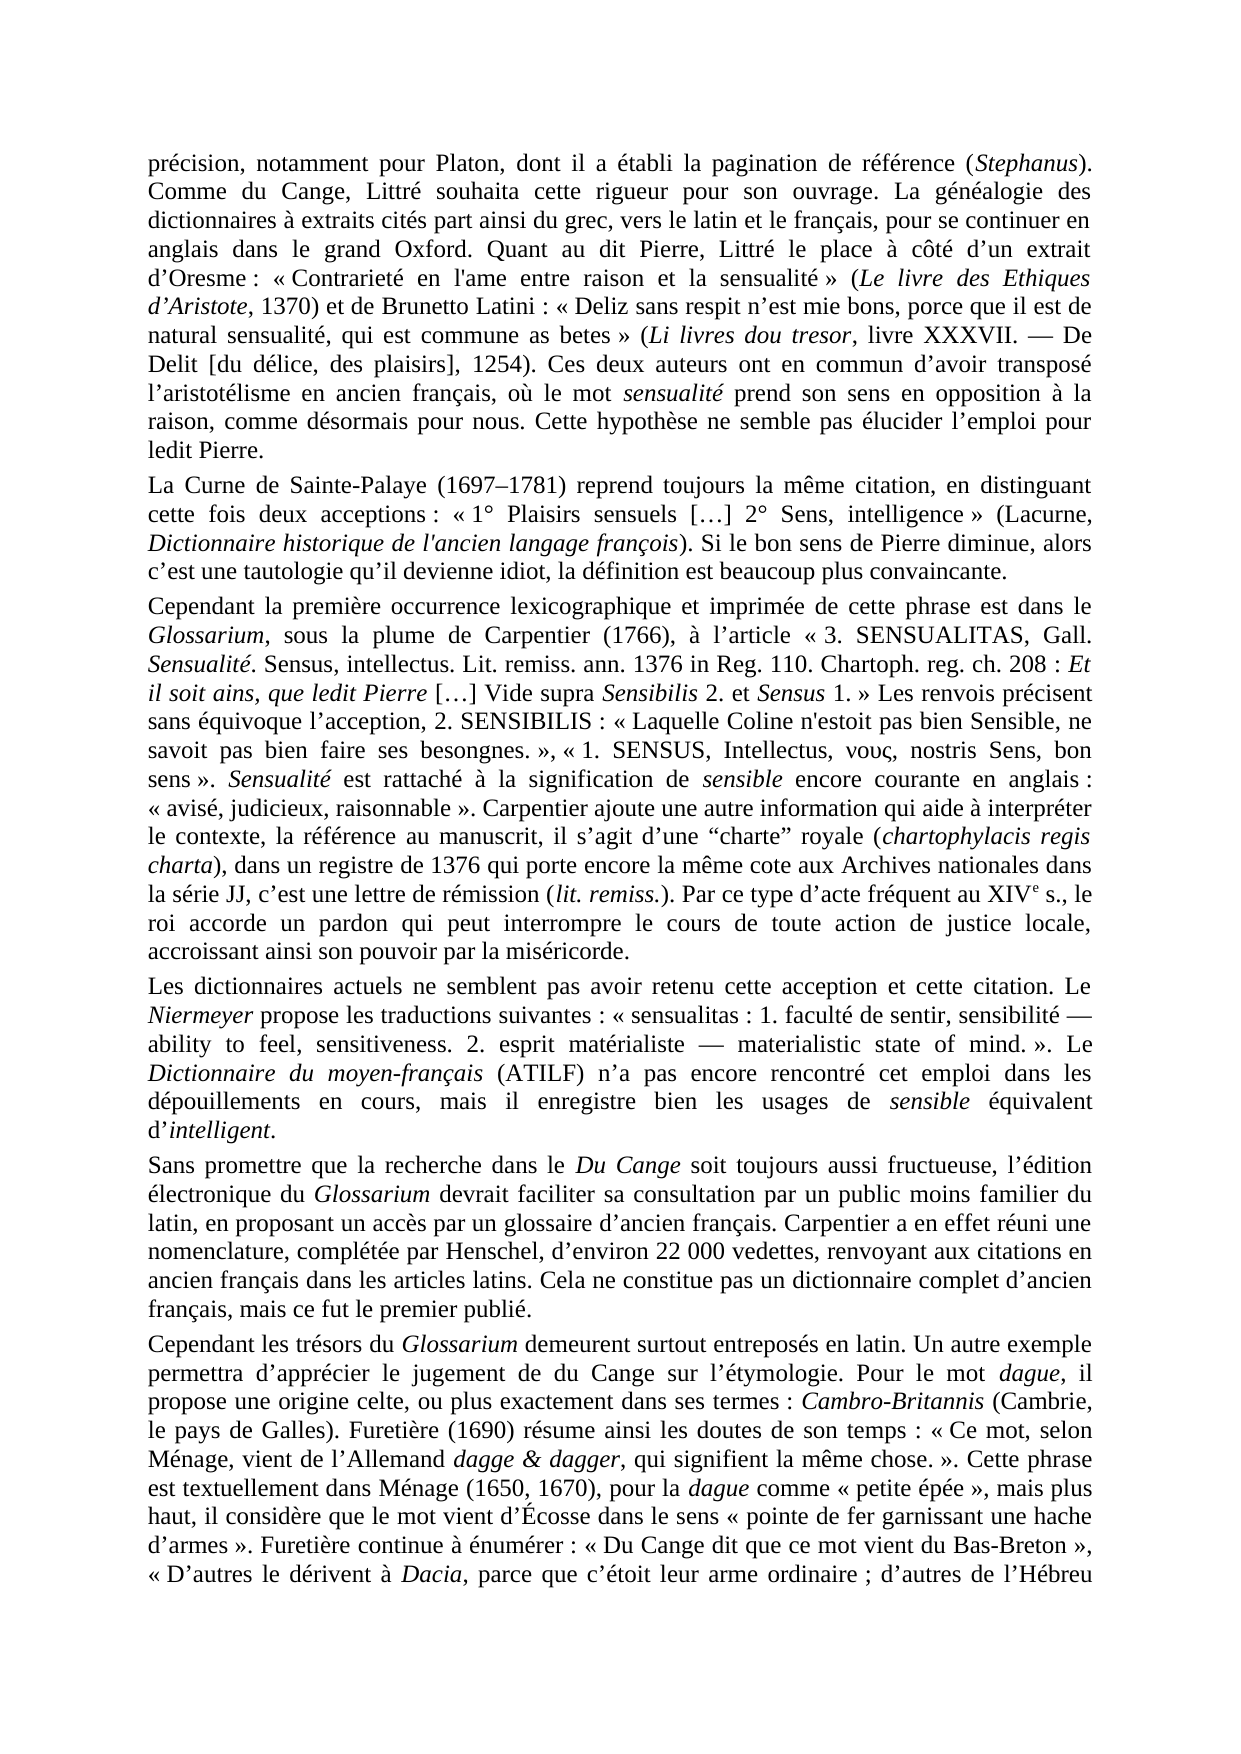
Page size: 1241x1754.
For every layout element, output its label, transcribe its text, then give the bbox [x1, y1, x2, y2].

text Sans promettre que la recherche dans le Du Cange soit toujours aussi fructueuse, l’édition électronique du Glossarium devrait faciliter sa consultation par un public moins familier du latin, en proposant un accès par un glossaire d’ancien français. Carpentier a en effet réuni une nomenclature, complétée par Henschel, d’environ 22 000 vedettes, renvoyant aux citations en ancien français dans les articles latins. Cela ne constitue pas un dictionnaire complet d’ancien français, mais ce fut le premier publié. [148, 1150, 1093, 1323]
text Cependant la première occurrence lexicographique et imprimée de cette phrase est dans le Glossarium, sous la plume de Carpentier (1766), à l’article « 3. SENSUALITAS, Gall. Sensualité. Sensus, intellectus. Lit. remiss. ann. 1376 in Reg. 110. Chartoph. reg. ch. 208 : Et il soit ains, que ledit Pierre […] Vide supra Sensibilis 2. et Sensus 1. » Les renvois précisent sans équivoque l’acception, 2. SENSIBILIS : « Laquelle Coline n'estoit pas bien Sensible, ne savoit pas bien faire ses besongnes. », « 1. SENSUS, Intellectus, νους, nostris Sens, bon sens ». Sensualité est rattaché à la signification de sensible encore courante en anglais : « avisé, judicieux, raisonnable ». Carpentier ajoute une autre information qui aide à interpréter le contexte, la référence au manuscrit, il s’agit d’une “charte” royale (chartophylacis regis charta), dans un registre de 1376 qui porte encore la même cote aux Archives nationales dans la série JJ, c’est une lettre de rémission (lit. remiss.). Par ce type d’acte fréquent au XIVe s., le roi accorde un pardon qui peut interrompre le cours de toute action de justice locale, accroissant ainsi son pouvoir par la miséricorde. [148, 591, 1093, 965]
text Les dictionnaires actuels ne semblent pas avoir retenu cette acception et cette citation. Le Niermeyer propose les traductions suivantes : « sensualitas : 1. faculté de sentir, sensibilité — ability to feel, sensitiveness. 2. esprit matérialiste — materialistic state of mind. ». Le Dictionnaire du moyen-français (ATILF) n’a pas encore rencontré cet emploi dans les dépouillements en cours, mais il enregistre bien les usages de sensible équivalent d’intelligent. [148, 971, 1093, 1144]
text La Curne de Sainte-Palaye (1697–1781) reprend toujours la même citation, en distinguant cette fois deux acceptions : « 1° Plaisirs sensuels […] 2° Sens, intelligence » (Lacurne, Dictionnaire historique de l'ancien langage françois). Si le bon sens de Pierre diminue, alors c’est une tautologie qu’il devienne idiot, la définition est beaucoup plus convaincante. [148, 470, 1093, 585]
text Cependant les trésors du Glossarium demeurent surtout entreposés en latin. Un autre exemple permettra d’apprécier le jugement de du Cange sur l’étymologie. Pour le mot dague, il propose une origine celte, ou plus exactement dans ses termes : Cambro-Britannis (Cambrie, le pays de Galles). Furetière (1690) résume ainsi les doutes de son temps : « Ce mot, selon Ménage, vient de l’Allemand dagge & dagger, qui signifient la même chose. ». Cette phrase est textuellement dans Ménage (1650, 1670), pour la dague comme « petite épée », mais plus haut, il considère que le mot vient d’Écosse dans le sens « pointe de fer garnissant une hache d’armes ». Furetière continue à énumérer : « Du Cange dit que ce mot vient du Bas-Breton », « D’autres le dérivent à Dacia, parce que c’étoit leur arme ordinaire ; d’autres de l’Hébreu [148, 1329, 1093, 1588]
text précision, notamment pour Platon, dont il a établi la pagination de référence (Stephanus). Comme du Cange, Littré souhaita cette rigueur pour son ouvrage. La généalogie des dictionnaires à extraits cités part ainsi du grec, vers le latin et le français, pour se continuer en anglais dans le grand Oxford. Quant au dit Pierre, Littré le place à côté d’un extrait d’Oresme : « Contrarieté en l'ame entre raison et la sensualité » (Le livre des Ethiques d’Aristote, 1370) et de Brunetto Latini : « Deliz sans respit n’est mie bons, porce que il est de natural sensualité, qui est commune as betes » (Li livres dou tresor, livre XXXVII. — De Delit [du délice, des plaisirs], 1254). Ces deux auteurs ont en commun d’avoir transposé l’aristotélisme en ancien français, où le mot sensualité prend son sens en opposition à la raison, comme désormais pour nous. Cette hypothèse ne semble pas élucider l’emploi pour ledit Pierre. [148, 148, 1093, 464]
